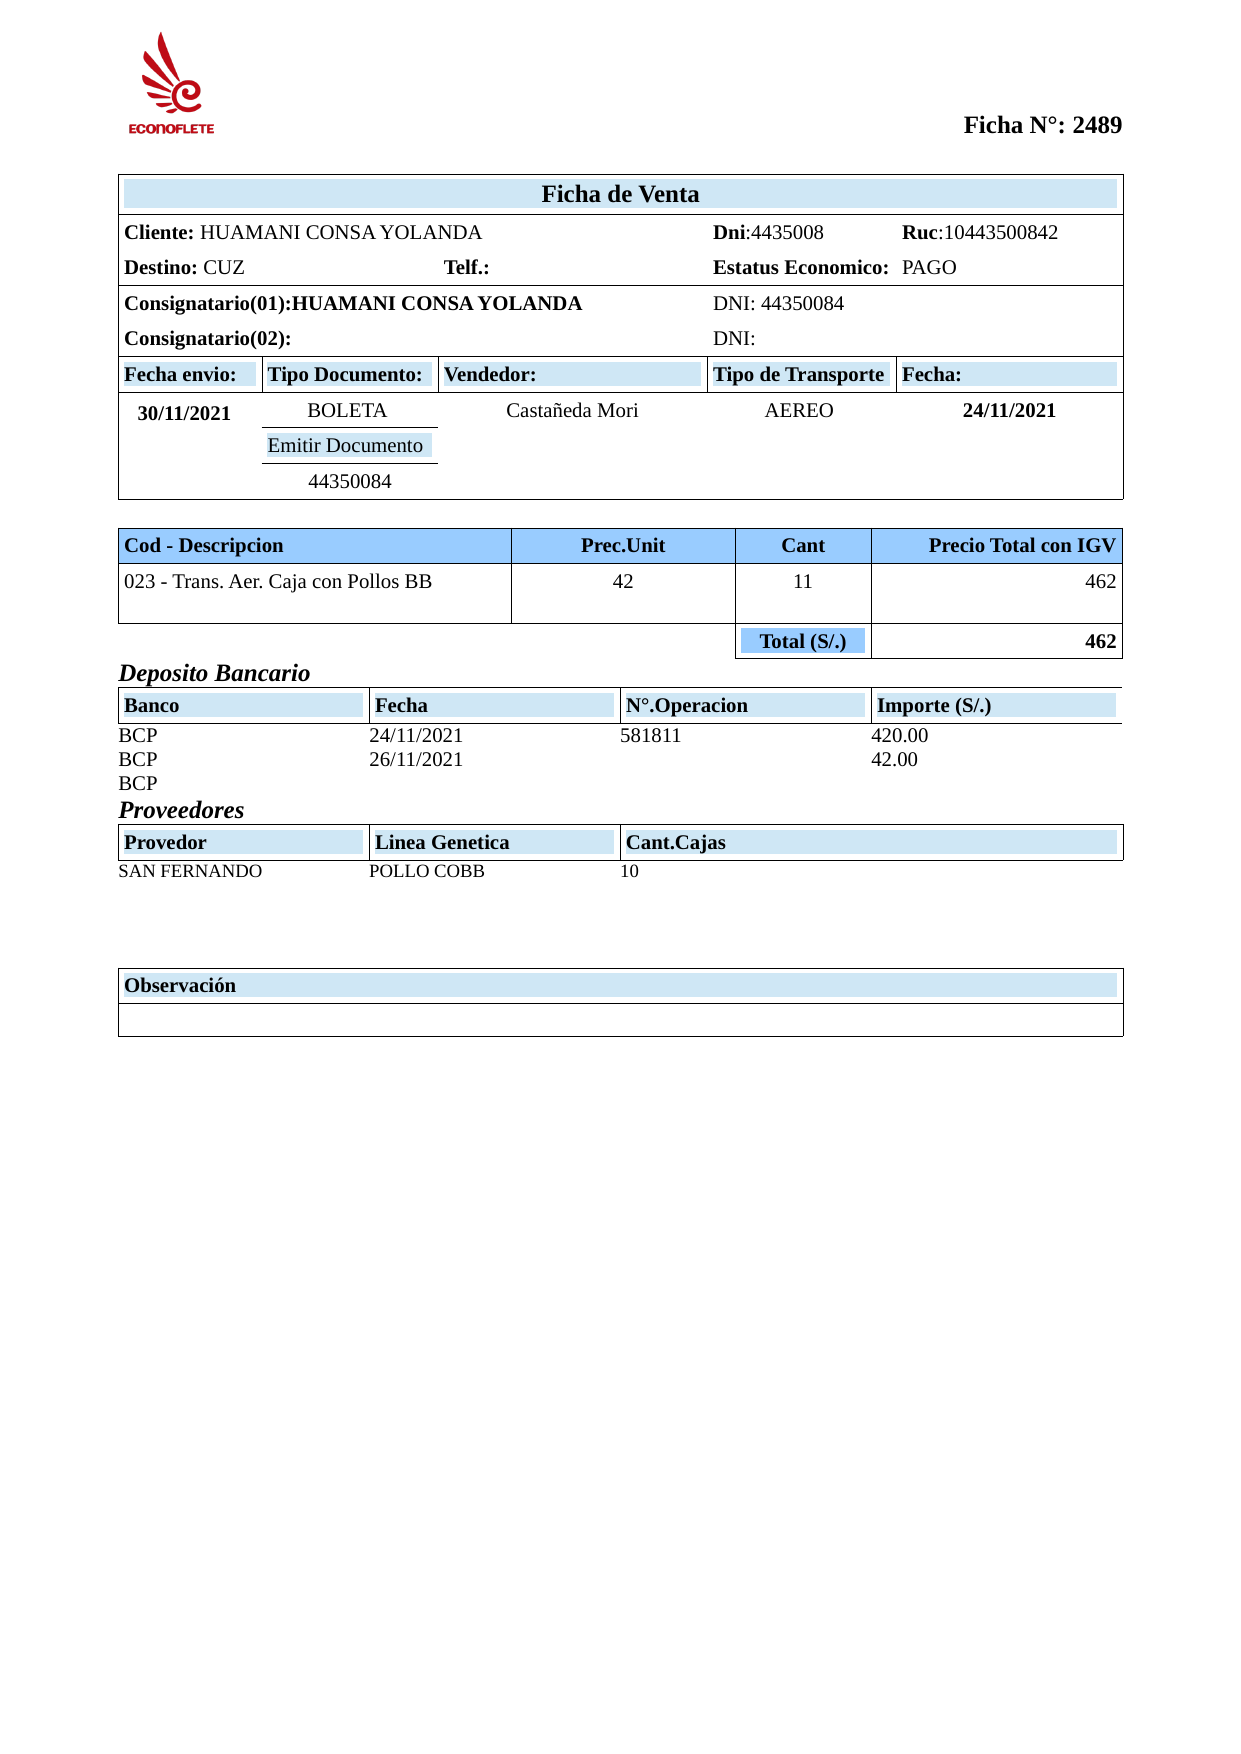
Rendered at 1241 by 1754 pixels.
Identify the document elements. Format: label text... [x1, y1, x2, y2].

picture [118, 31, 225, 134]
table_header Provedor [119, 825, 369, 859]
table_cell Estatus Economico: [707, 249, 896, 285]
table_cell Destino: CUZ [119, 249, 438, 285]
table_cell [118, 881, 369, 903]
table_cell Tipo Documento: [263, 357, 438, 392]
table_cell 24/11/2021 [369, 724, 620, 747]
text Deposito Bancario [118, 658, 1122, 687]
table_cell [369, 924, 620, 946]
table_cell 10 [620, 861, 1123, 881]
table_cell 30/11/2021 [119, 393, 262, 498]
table_cell [620, 771, 871, 795]
table_cell SAN FERNANDO [118, 861, 369, 881]
text Proveedores [118, 795, 1122, 824]
table_header Linea Genetica [370, 825, 620, 859]
table_cell [119, 1004, 1123, 1036]
table_cell 44350084 [262, 464, 438, 498]
table_cell 581811 [620, 724, 871, 747]
table_cell 42.00 [871, 747, 1122, 771]
table_cell [369, 881, 620, 903]
table_cell DNI: 44350084 [707, 286, 1123, 321]
table_cell [620, 946, 1123, 967]
table_cell Total (S/.) [736, 624, 871, 658]
table_cell [369, 771, 620, 795]
table_cell AEREO [707, 393, 896, 498]
table_cell [369, 946, 620, 967]
table_cell 462 [872, 624, 1122, 658]
table_cell Consignatario(01):HUAMANI CONSA YOLANDA [119, 286, 707, 321]
table_cell [620, 924, 1123, 946]
table_cell Fecha envio: [119, 357, 262, 392]
table_header Cant [736, 529, 871, 563]
table_cell Tipo de Transporte [708, 357, 896, 392]
table_cell [871, 771, 1122, 795]
table_cell [118, 903, 369, 924]
table_header Ficha de Venta [119, 175, 1123, 214]
table_cell BOLETA [262, 393, 438, 427]
table_cell [620, 747, 871, 771]
table_header Importe (S/.) [872, 688, 1122, 723]
table_cell [620, 881, 1123, 903]
table_cell [118, 924, 369, 946]
table_header Cod - Descripcion [119, 529, 511, 563]
table_cell [511, 624, 735, 658]
table_cell Telf.: [438, 249, 707, 285]
table_cell BCP [118, 771, 369, 795]
table_cell Consignatario(02): [119, 321, 707, 356]
table_cell [118, 946, 369, 967]
table_header N°.Operacion [621, 688, 871, 723]
table_cell [118, 624, 511, 658]
table_header Prec.Unit [512, 529, 735, 563]
table_cell 023 - Trans. Aer. Caja con Pollos BB [119, 564, 511, 623]
table_cell 462 [872, 564, 1122, 623]
table_cell 42 [512, 564, 735, 623]
table_cell 24/11/2021 [896, 393, 1123, 498]
table_cell Ruc:10443500842 [896, 215, 1123, 249]
table_header Fecha [370, 688, 620, 723]
table_cell Vendedor: [439, 357, 707, 392]
table_cell BCP [118, 747, 369, 771]
table_cell 11 [736, 564, 871, 623]
table_cell PAGO [896, 249, 1123, 285]
table_header Precio Total con IGV [872, 529, 1122, 563]
table_cell [369, 903, 620, 924]
table_cell Emitir Documento [262, 428, 438, 463]
table_cell Fecha: [897, 357, 1123, 392]
table_header Cant.Cajas [621, 825, 1123, 859]
table_cell 420.00 [871, 724, 1122, 747]
table_cell [620, 903, 1123, 924]
table_cell Cliente: HUAMANI CONSA YOLANDA [119, 215, 707, 249]
table_cell POLLO COBB [369, 861, 620, 881]
table_cell 26/11/2021 [369, 747, 620, 771]
table_cell DNI: [707, 321, 1123, 356]
table_cell Castañeda Mori [438, 393, 707, 498]
table_header Observación [119, 969, 1123, 1003]
table_header Banco [119, 688, 369, 723]
table_cell Dni:4435008 [707, 215, 896, 249]
table_cell BCP [118, 724, 369, 747]
